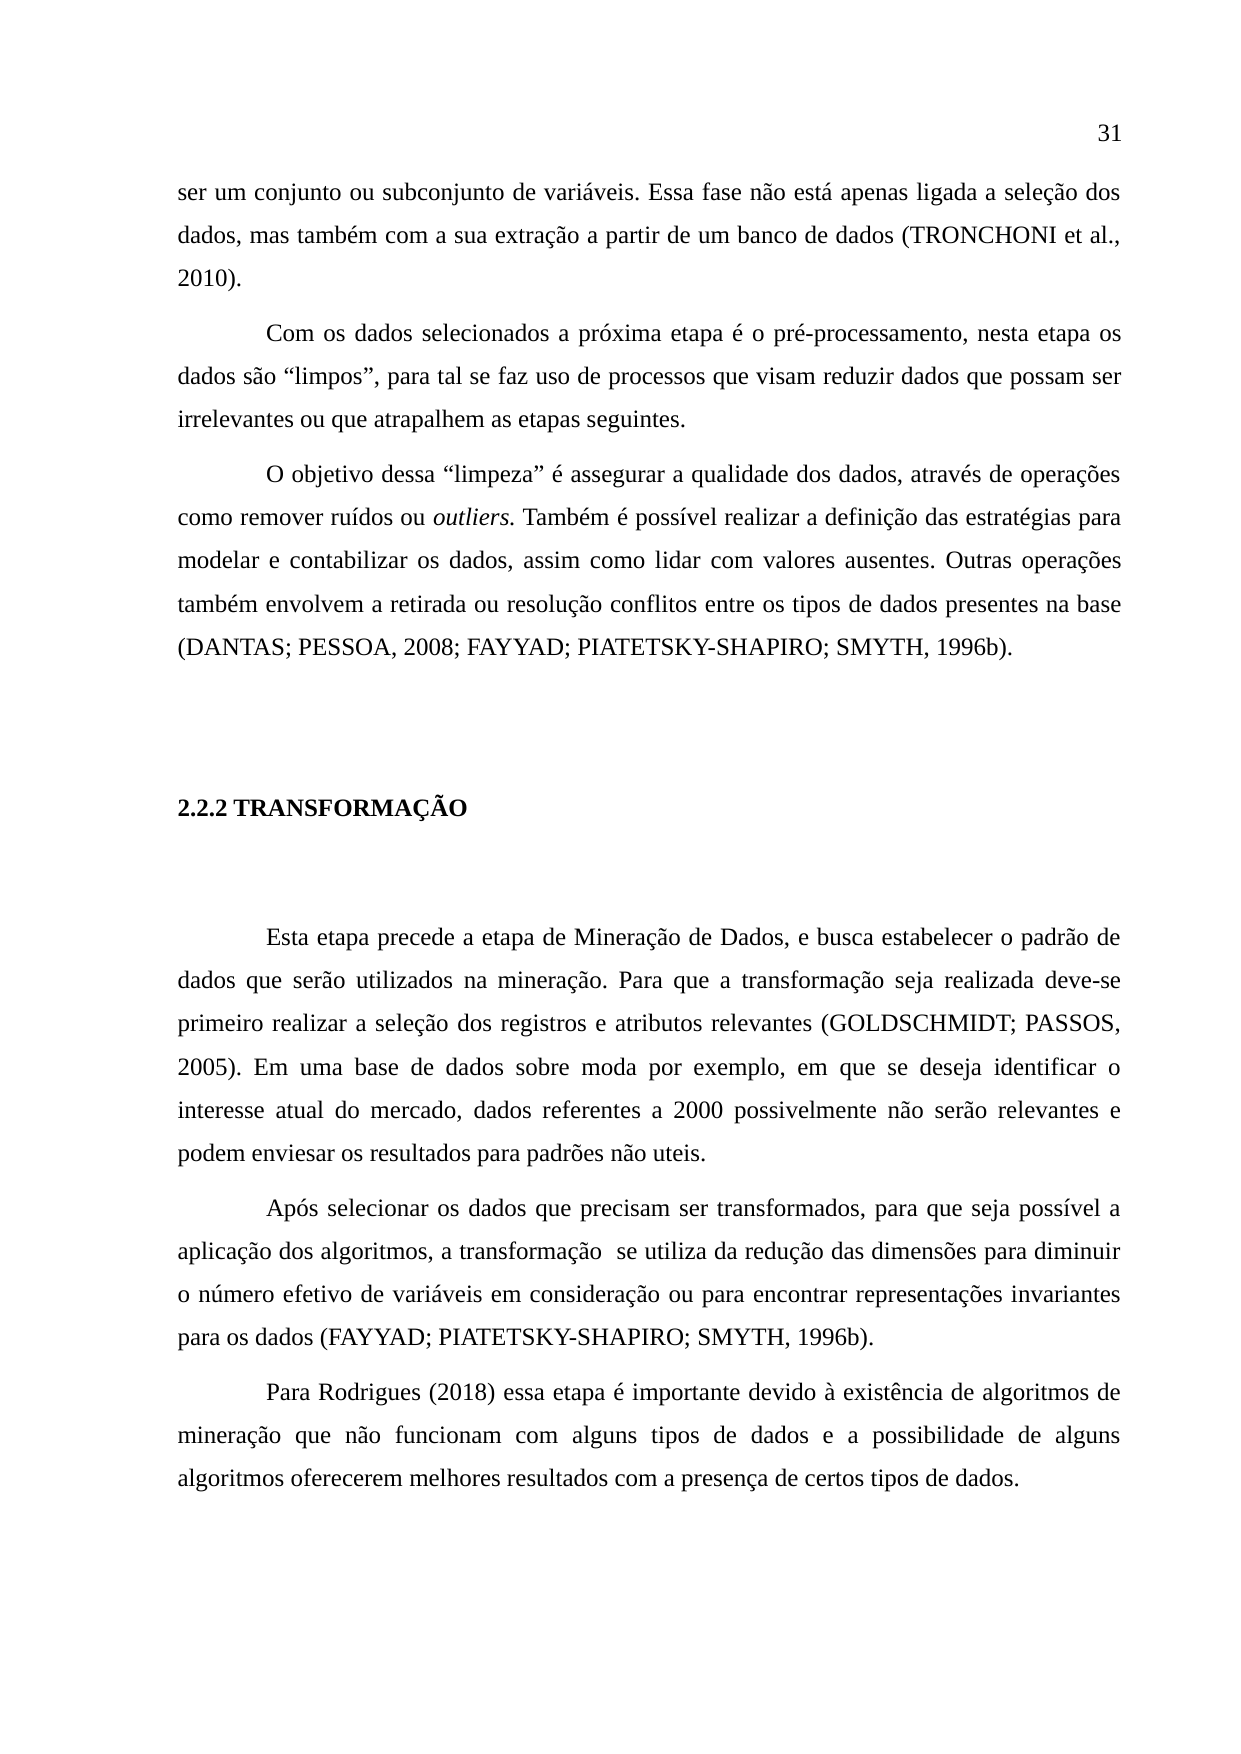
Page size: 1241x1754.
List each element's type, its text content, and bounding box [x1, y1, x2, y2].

text Após selecionar os dados que precisam ser transformados, para que seja possível a aplicação dos algoritmos, a transformação se utiliza da redução das dimensões para diminuir o número efetivo de variáveis em consideração ou para encontrar representações invariantes para os dados (FAYYAD; PIATETSKY-SHAPIRO; SMYTH, 1996b). [177, 1193, 1122, 1351]
text ser um conjunto ou subconjunto de variáveis. Essa fase não está apenas ligada a seleção dos dados, mas também com a sua extração a partir de um banco de dados (TRONCHONI et al., 2010). [177, 177, 1122, 292]
text 2.2.2 Transformação [177, 793, 1122, 822]
text O objetivo dessa “limpeza” é assegurar a qualidade dos dados, através de operações como remover ruídos ou outliers. Também é possível realizar a definição das estratégias para modelar e contabilizar os dados, assim como lidar com valores ausentes. Outras operações também envolvem a retirada ou resolução conflitos entre os tipos de dados presentes na base (DANTAS; PESSOA, 2008; FAYYAD; PIATETSKY-SHAPIRO; SMYTH, 1996b). [177, 459, 1122, 661]
text Para Rodrigues (2018) essa etapa é importante devido à existência de algoritmos de mineração que não funcionam com alguns tipos de dados e a possibilidade de alguns algoritmos oferecerem melhores resultados com a presença de certos tipos de dados. [177, 1377, 1122, 1492]
text Esta etapa precede a etapa de Mineração de Dados, e busca estabelecer o padrão de dados que serão utilizados na mineração. Para que a transformação seja realizada deve-se primeiro realizar a seleção dos registros e atributos relevantes (GOLDSCHMIDT; PASSOS, 2005). Em uma base de dados sobre moda por exemplo, em que se deseja identificar o interesse atual do mercado, dados referentes a 2000 possivelmente não serão relevantes e podem enviesar os resultados para padrões não uteis. [177, 922, 1122, 1167]
text Com os dados selecionados a próxima etapa é o pré-processamento, nesta etapa os dados são “limpos”, para tal se faz uso de processos que visam reduzir dados que possam ser irrelevantes ou que atrapalhem as etapas seguintes. [177, 318, 1122, 433]
